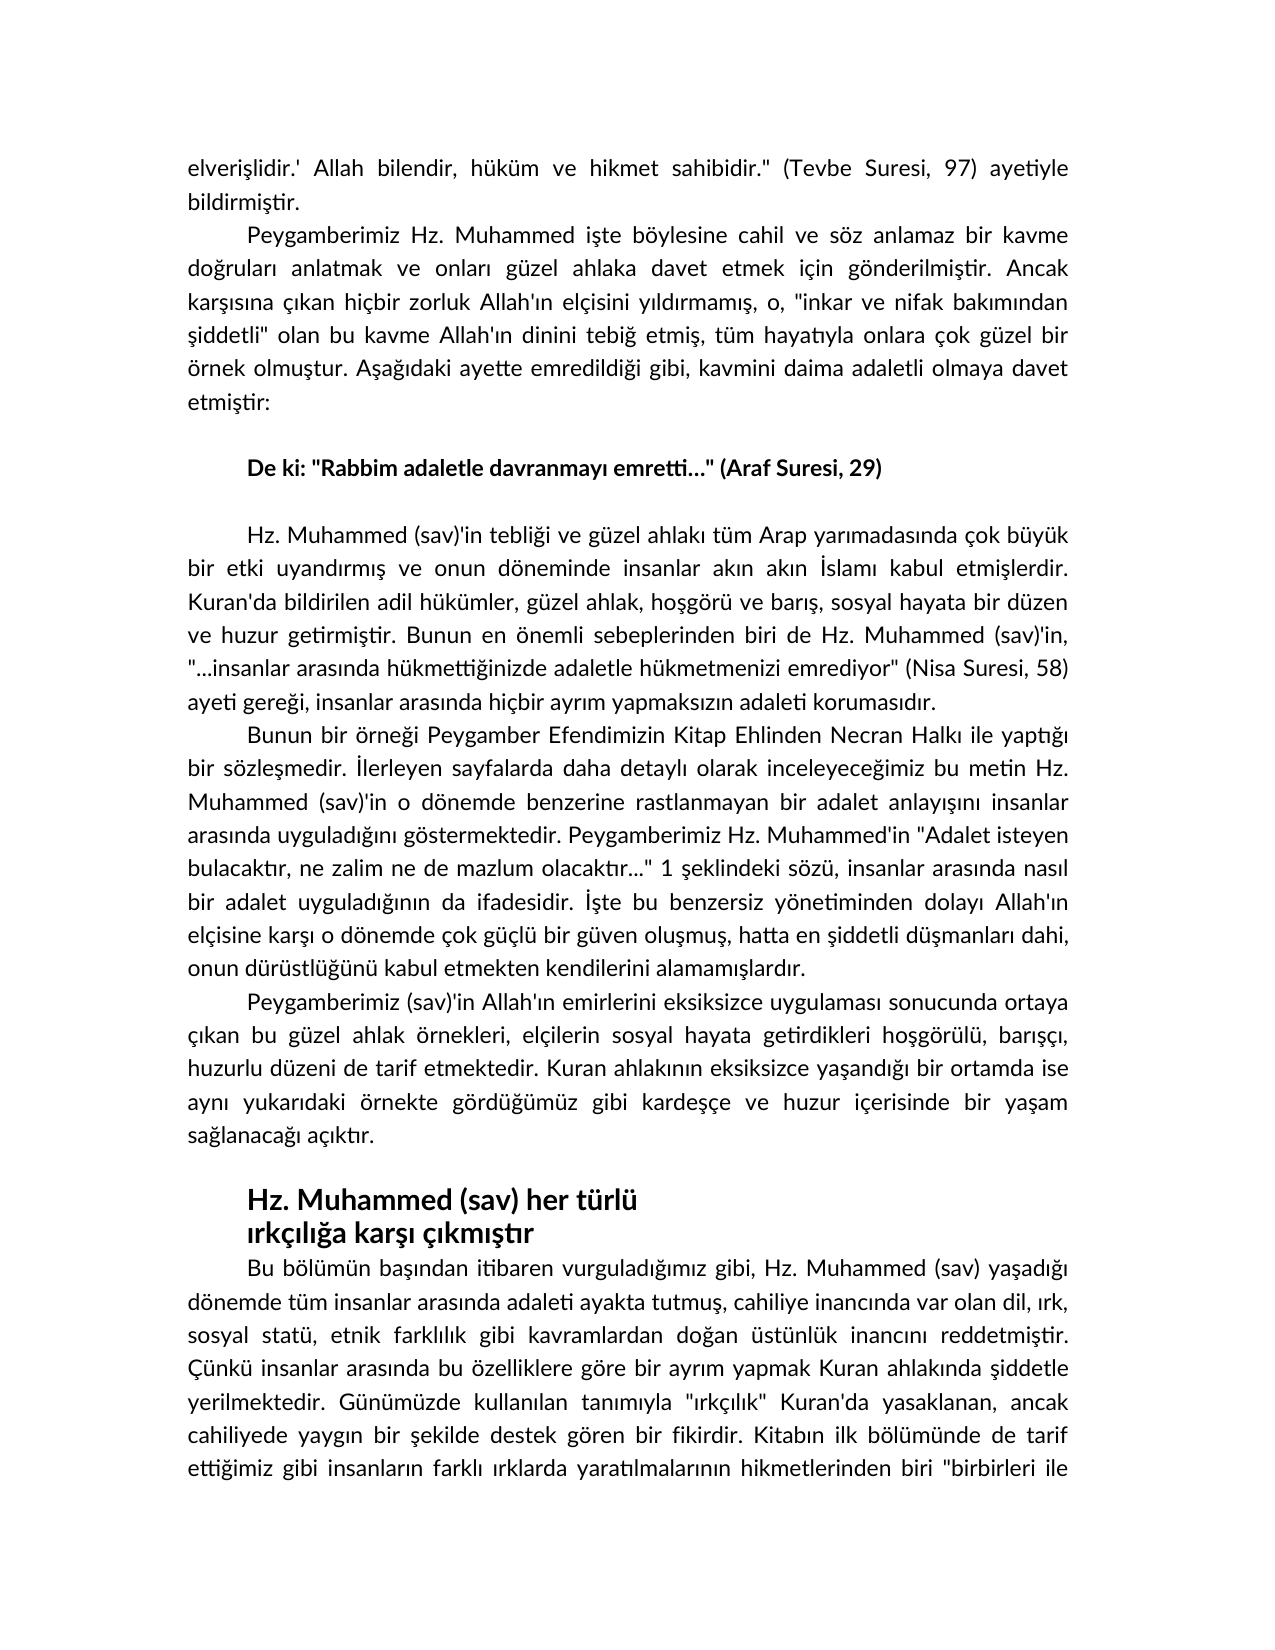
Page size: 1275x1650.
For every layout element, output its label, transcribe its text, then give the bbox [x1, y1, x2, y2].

text Peygamberimiz Hz. Muhammed işte böylesine cahil ve söz anlamaz bir kavme doğruları anlatmak ve onları güzel ahlaka davet etmek için gönderilmiştir. Ancak karşısına çıkan hiçbir zorluk Allah'ın elçisini yıldırmamış, o, "inkar ve nifak bakımından şiddetli" olan bu kavme Allah'ın dinini tebiğ etmiş, tüm hayatıyla onlara çok güzel bir örnek olmuştur. Aşağıdaki ayette emredildiği gibi, kavmini daima adaletli olmaya davet etmiştir: [187, 217, 1070, 417]
text Bu bölümün başından itibaren vurguladığımız gibi, Hz. Muhammed (sav) yaşadığı dönemde tüm insanlar arasında adaleti ayakta tutmuş, cahiliye inancında var olan dil, ırk, sosyal statü, etnik farklılık gibi kavramlardan doğan üstünlük inancını reddetmiştir. Çünkü insanlar arasında bu özelliklere göre bir ayrım yapmak Kuran ahlakında şiddetle yerilmektedir. Günümüzde kullanılan tanımıyla "ırkçılık" Kuran'da yasaklanan, ancak cahiliyede yaygın bir şekilde destek gören bir fikirdir. Kitabın ilk bölümünde de tarif ettiğimiz gibi insanların farklı ırklarda yaratılmalarının hikmetlerinden biri "birbirleri ile [187, 1250, 1070, 1483]
text ırkçılığa karşı çıkmıştır [187, 1217, 1070, 1250]
text elverişlidir.' Allah bilendir, hüküm ve hikmet sahibidir." (Tevbe Suresi, 97) ayetiyle bildirmiştir. [187, 150, 1070, 217]
text Peygamberimiz (sav)'in Allah'ın emirlerini eksiksizce uygulaması sonucunda ortaya çıkan bu güzel ahlak örnekleri, elçilerin sosyal hayata getirdikleri hoşgörülü, barışçı, huzurlu düzeni de tarif etmektedir. Kuran ahlakının eksiksizce yaşandığı bir ortamda ise aynı yukarıdaki örnekte gördüğümüz gibi kardeşçe ve huzur içerisinde bir yaşam sağlanacağı açıktır. [187, 983, 1070, 1150]
text De ki: "Rabbim adaletle davranmayı emretti…" (Araf Suresi, 29) [187, 450, 1070, 483]
text Hz. Muhammed (sav) her türlü [187, 1183, 1070, 1217]
text Bunun bir örneği Peygamber Efendimizin Kitap Ehlinden Necran Halkı ile yaptığı bir sözleşmedir. İlerleyen sayfalarda daha detaylı olarak inceleyeceğimiz bu metin Hz. Muhammed (sav)'in o dönemde benzerine rastlanmayan bir adalet anlayışını insanlar arasında uyguladığını göstermektedir. Peygamberimiz Hz. Muhammed'in "Adalet isteyen bulacaktır, ne zalim ne de mazlum olacaktır..." 1 şeklindeki sözü, insanlar arasında nasıl bir adalet uyguladığının da ifadesidir. İşte bu benzersiz yönetiminden dolayı Allah'ın elçisine karşı o dönemde çok güçlü bir güven oluşmuş, hatta en şiddetli düşmanları dahi, onun dürüstlüğünü kabul etmekten kendilerini alamamışlardır. [187, 717, 1070, 983]
text Hz. Muhammed (sav)'in tebliği ve güzel ahlakı tüm Arap yarımadasında çok büyük bir etki uyandırmış ve onun döneminde insanlar akın akın İslamı kabul etmişlerdir. Kuran'da bildirilen adil hükümler, güzel ahlak, hoşgörü ve barış, sosyal hayata bir düzen ve huzur getirmiştir. Bunun en önemli sebeplerinden biri de Hz. Muhammed (sav)'in, "...insanlar arasında hükmettiğinizde adaletle hükmetmenizi emrediyor" (Nisa Suresi, 58) ayeti gereği, insanlar arasında hiçbir ayrım yapmaksızın adaleti korumasıdır. [187, 517, 1070, 717]
